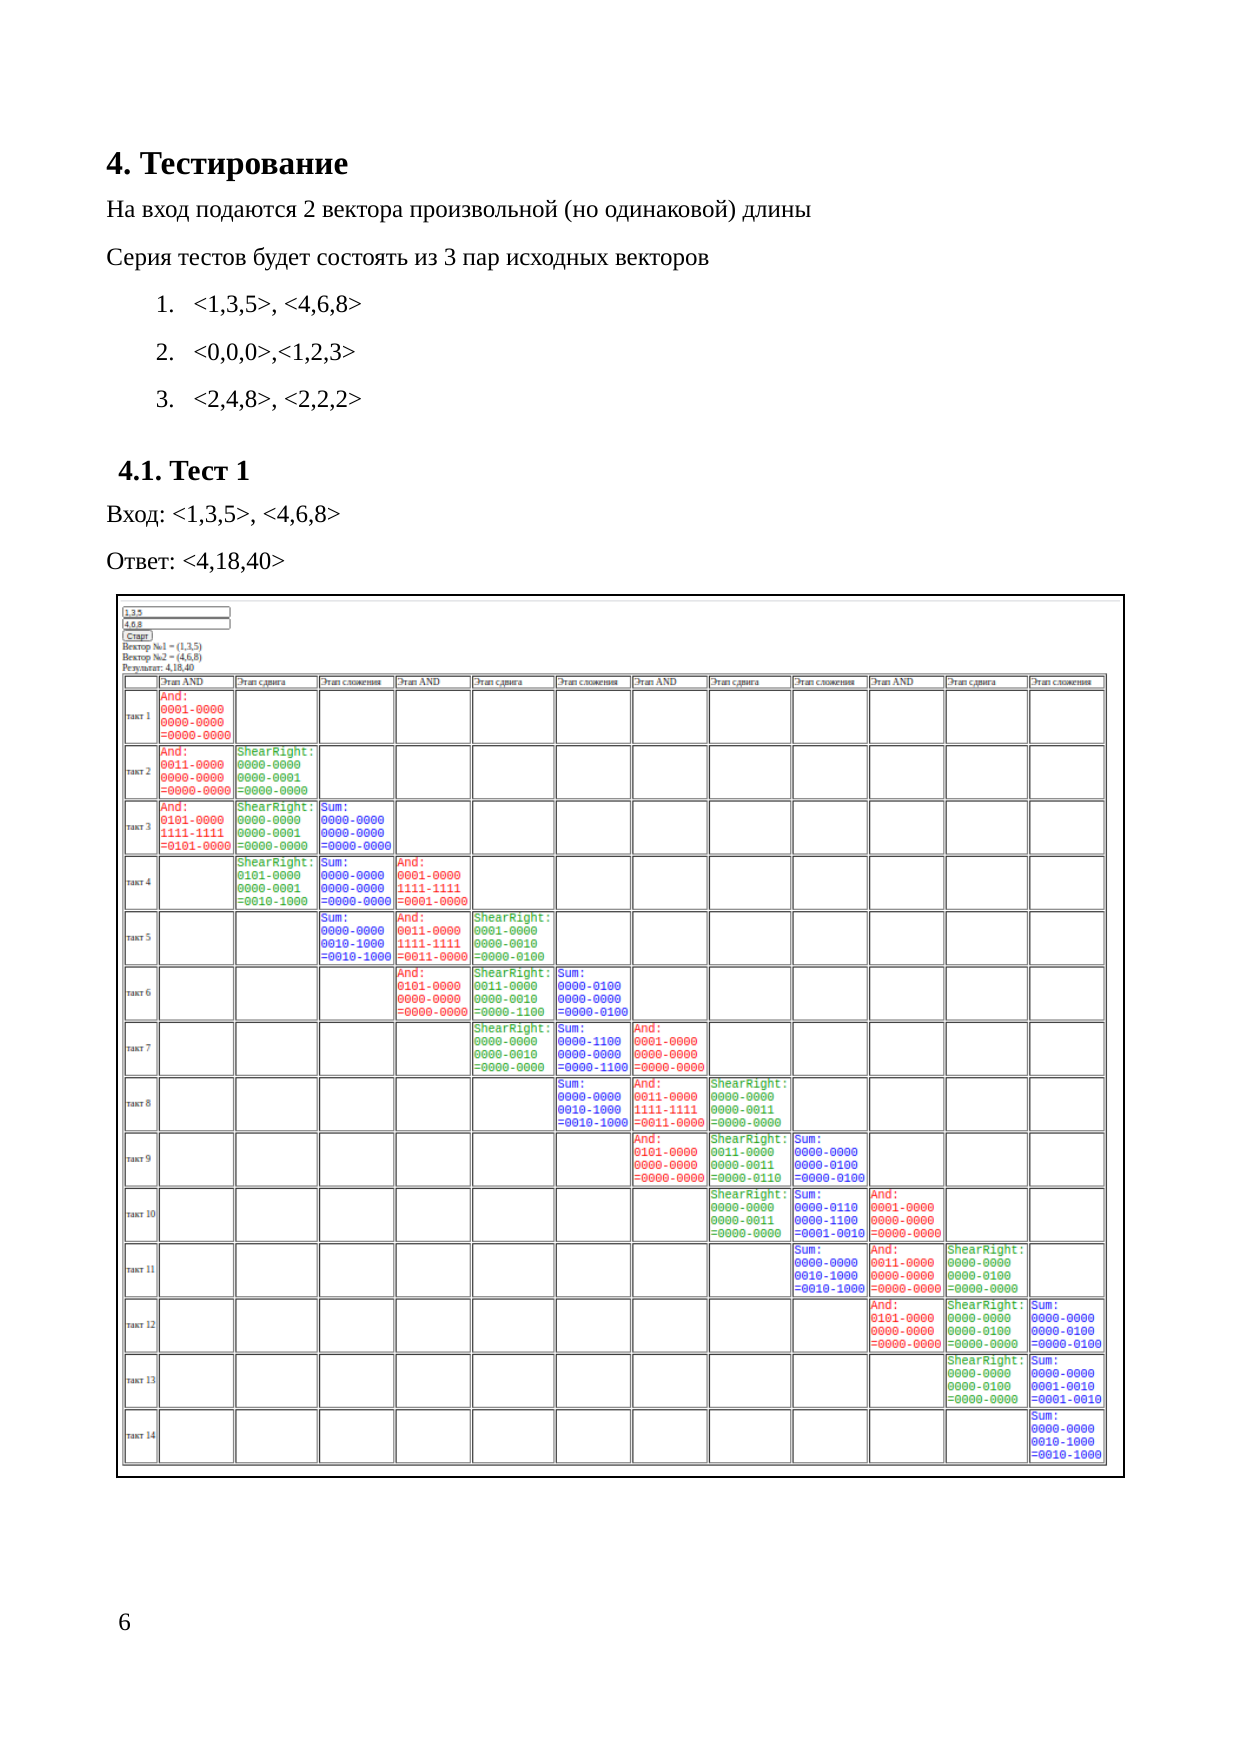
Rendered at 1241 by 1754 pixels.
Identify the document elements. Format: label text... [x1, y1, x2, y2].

text Серия тестов будет состоять из 3 пар исходных векторов [106, 242, 1122, 270]
list <0,0,0>,<1,2,3> [156, 337, 1122, 366]
list <2,4,8>, <2,2,2> [156, 384, 1122, 413]
picture [120, 599, 1120, 1474]
text На вход подаются 2 вектора произвольной (но одинаковой) длины [106, 194, 1122, 223]
text Вход: <1,3,5>, <4,6,8> [106, 499, 1122, 528]
list <1,3,5>, <4,6,8> [156, 289, 1122, 318]
text Ответ: <4,18,40> [106, 546, 1122, 575]
subtitle Тестирование [106, 143, 1122, 181]
subtitle Тест 1 [118, 453, 1122, 486]
